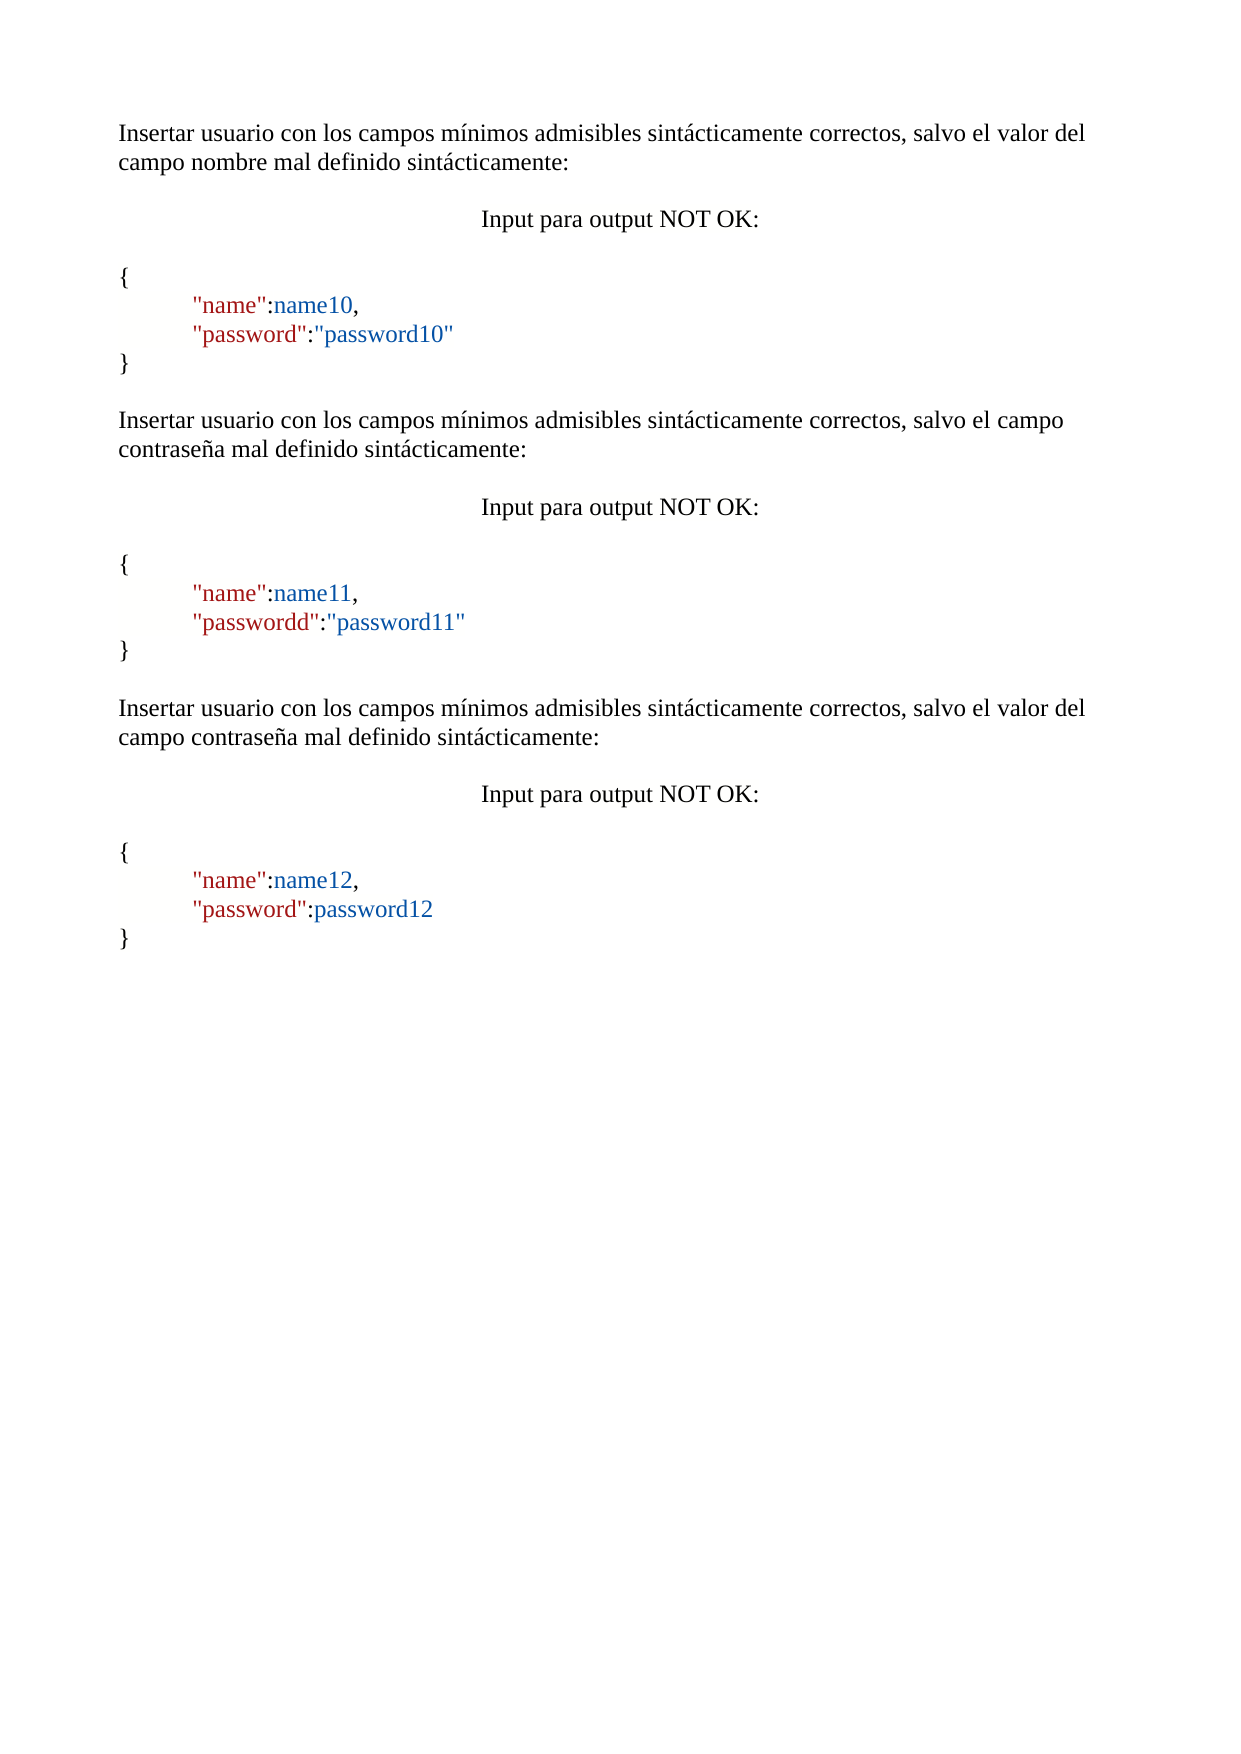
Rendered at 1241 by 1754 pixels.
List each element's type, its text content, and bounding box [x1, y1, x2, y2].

text Input para output NOT OK: [118, 492, 1122, 521]
text Insertar usuario con los campos mínimos admisibles sintácticamente correctos, salvo el valor del campo contraseña mal definido sintácticamente: [118, 693, 1122, 751]
text } [118, 348, 1122, 377]
text { [118, 262, 1122, 291]
text Insertar usuario con los campos mínimos admisibles sintácticamente correctos, salvo el campo contraseña mal definido sintácticamente: [118, 406, 1122, 463]
text } [118, 923, 1122, 952]
text Insertar usuario con los campos mínimos admisibles sintácticamente correctos, salvo el valor del campo nombre mal definido sintácticamente: [118, 118, 1122, 176]
text "name":name10, [118, 291, 1122, 319]
text "passwordd":"password11" [118, 607, 1122, 636]
text } [118, 636, 1122, 664]
text "password":"password10" [118, 319, 1122, 348]
text "name":name11, [118, 578, 1122, 607]
text Input para output NOT OK: [118, 779, 1122, 808]
text Input para output NOT OK: [118, 204, 1122, 233]
text { [118, 549, 1122, 578]
text "password":password12 [118, 894, 1122, 923]
text "name":name12, [118, 866, 1122, 894]
text { [118, 837, 1122, 866]
